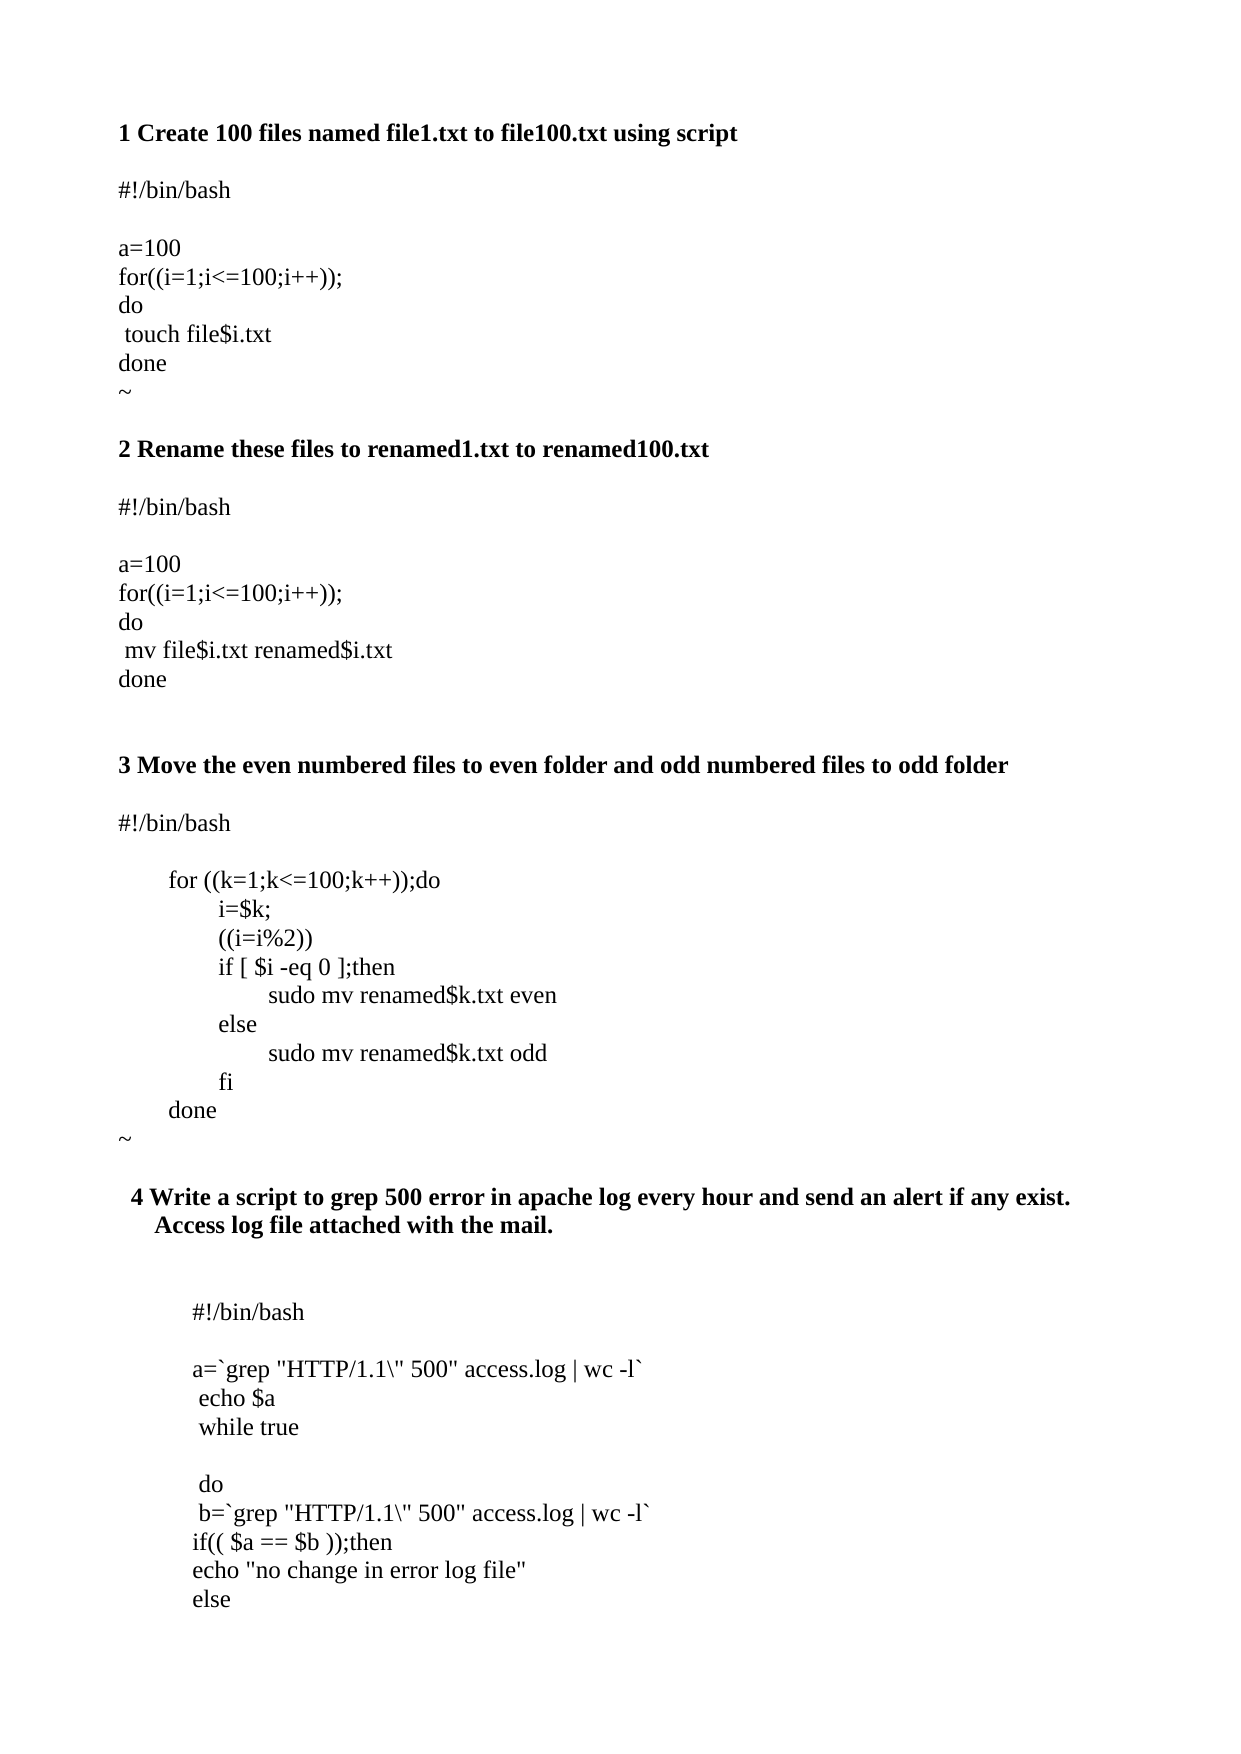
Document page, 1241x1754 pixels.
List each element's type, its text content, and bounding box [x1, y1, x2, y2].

text else [118, 1009, 1122, 1038]
text #!/bin/bash [118, 808, 1122, 837]
text a=100 [118, 549, 1122, 578]
text 1 Create 100 files named file1.txt to file100.txt using script [118, 118, 1122, 147]
text for ((k=1;k<=100;k++));do [118, 866, 1122, 894]
text touch file$i.txt [118, 319, 1122, 348]
text fi [118, 1067, 1122, 1096]
text #!/bin/bash [118, 492, 1122, 521]
text #!/bin/bash [118, 1297, 1122, 1326]
text 3 Move the even numbered files to even folder and odd numbered files to odd folder [118, 751, 1122, 779]
text done [118, 664, 1122, 693]
text #!/bin/bash [118, 176, 1122, 204]
text 4 Write a script to grep 500 error in apache log every hour and send an alert if any exist. [118, 1182, 1122, 1211]
text for((i=1;i<=100;i++)); [118, 262, 1122, 291]
text for((i=1;i<=100;i++)); [118, 578, 1122, 607]
text echo "no change in error log file" [118, 1556, 1122, 1584]
text done [118, 348, 1122, 377]
text sudo mv renamed$k.txt odd [118, 1038, 1122, 1067]
text a=100 [118, 233, 1122, 262]
text a=`grep "HTTP/1.1\" 500" access.log | wc -l` [118, 1354, 1122, 1383]
text ((i=i%2)) [118, 923, 1122, 952]
text sudo mv renamed$k.txt even [118, 981, 1122, 1009]
text done [118, 1096, 1122, 1124]
text 2 Rename these files to renamed1.txt to renamed100.txt [118, 434, 1122, 463]
text do [118, 607, 1122, 636]
text do [118, 291, 1122, 319]
text ~ [118, 1124, 1122, 1153]
text mv file$i.txt renamed$i.txt [118, 636, 1122, 664]
text do [118, 1469, 1122, 1498]
text i=$k; [118, 894, 1122, 923]
text echo $a [118, 1383, 1122, 1412]
text ~ [118, 377, 1122, 406]
text while true [118, 1412, 1122, 1441]
text Access log file attached with the mail. [118, 1211, 1122, 1239]
text if(( $a == $b ));then [118, 1527, 1122, 1556]
text else [118, 1584, 1122, 1613]
text if [ $i -eq 0 ];then [118, 952, 1122, 981]
text b=`grep "HTTP/1.1\" 500" access.log | wc -l` [118, 1498, 1122, 1527]
